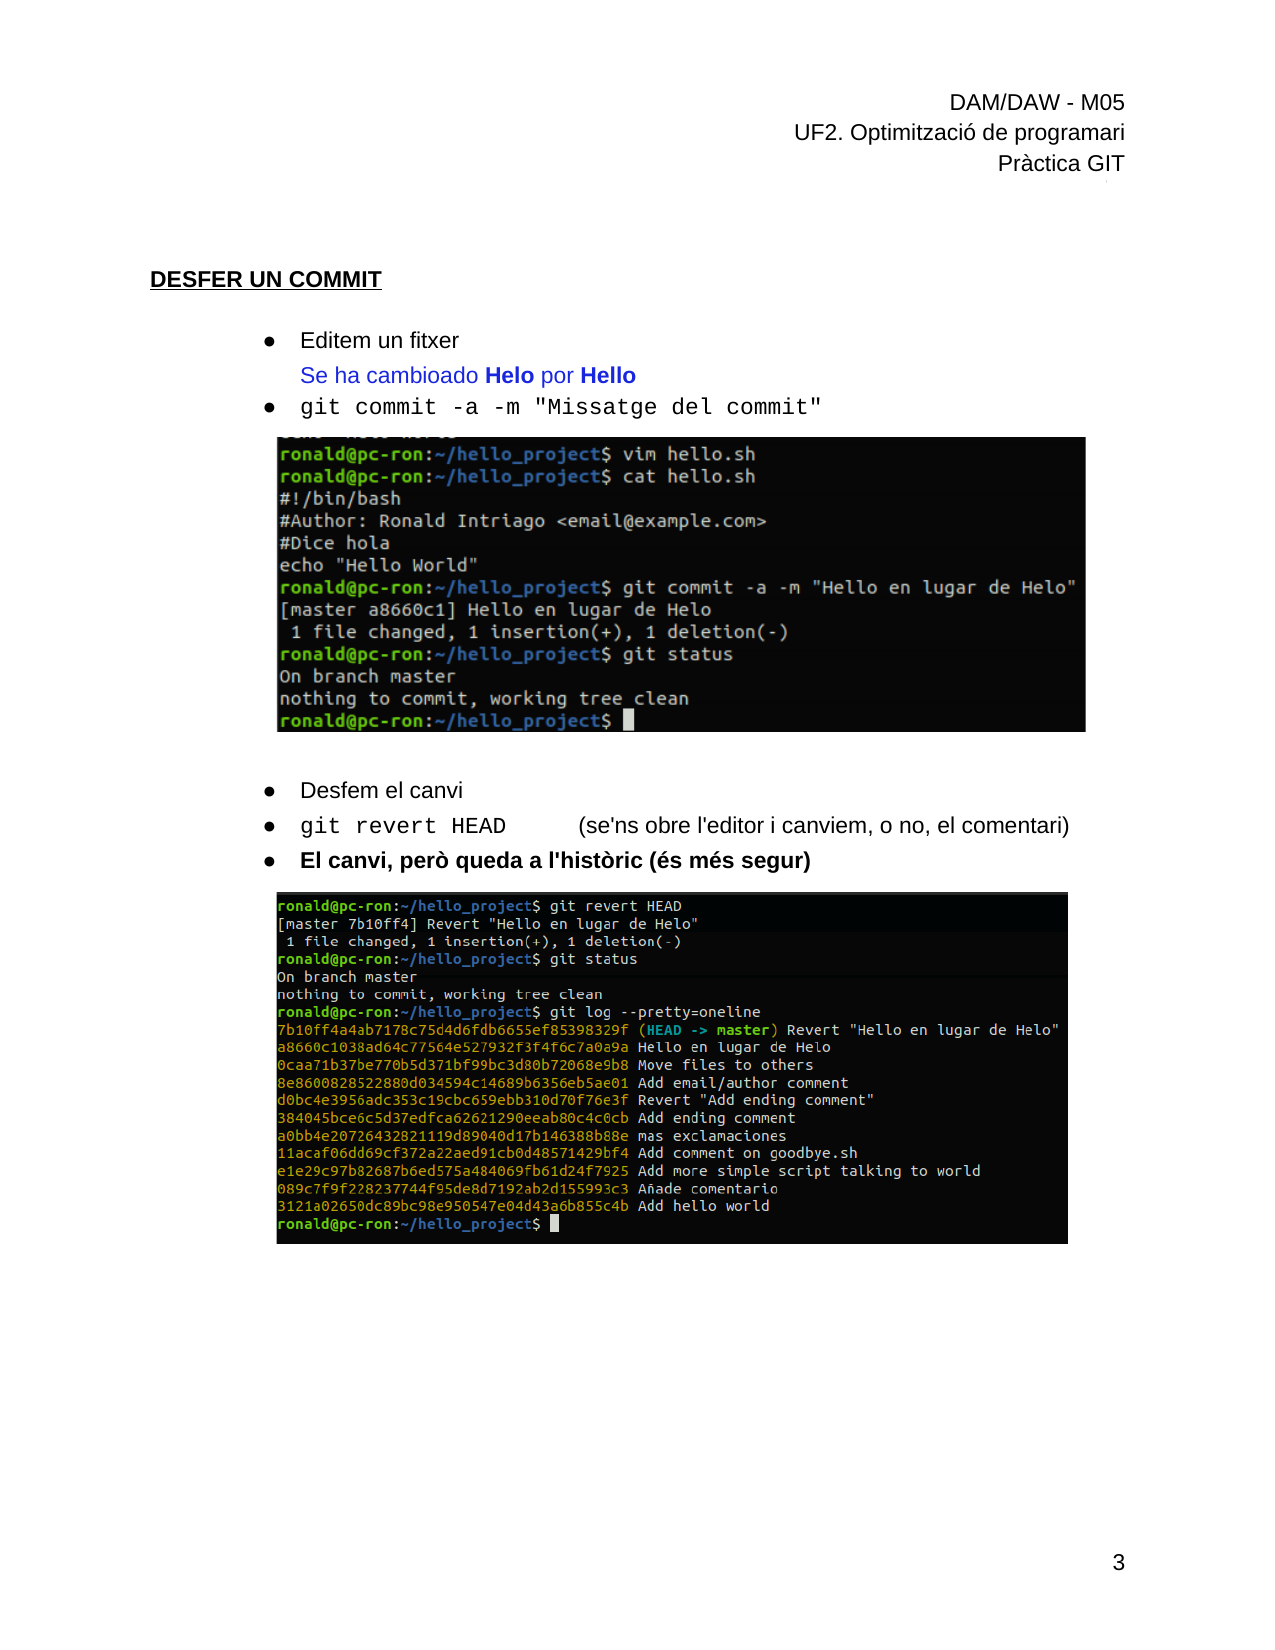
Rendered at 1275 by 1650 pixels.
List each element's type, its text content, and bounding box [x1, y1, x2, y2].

list Desfem el canvi [262, 777, 1125, 805]
list git revert HEAD (se'ns obre l'editor i canviem, o no, el comentari) [262, 812, 1125, 840]
picture [276, 892, 1068, 1244]
picture [276, 437, 1086, 732]
list Editem un fitxer [262, 327, 1125, 355]
list El canvi, però queda a l'històric (és més segur) [262, 847, 1125, 876]
list git commit -a -m "Missatge del commit" [262, 395, 1125, 421]
list Se ha cambioado Helo por Hello [262, 362, 1125, 388]
text DESFER UN COMMIT [150, 266, 1125, 293]
